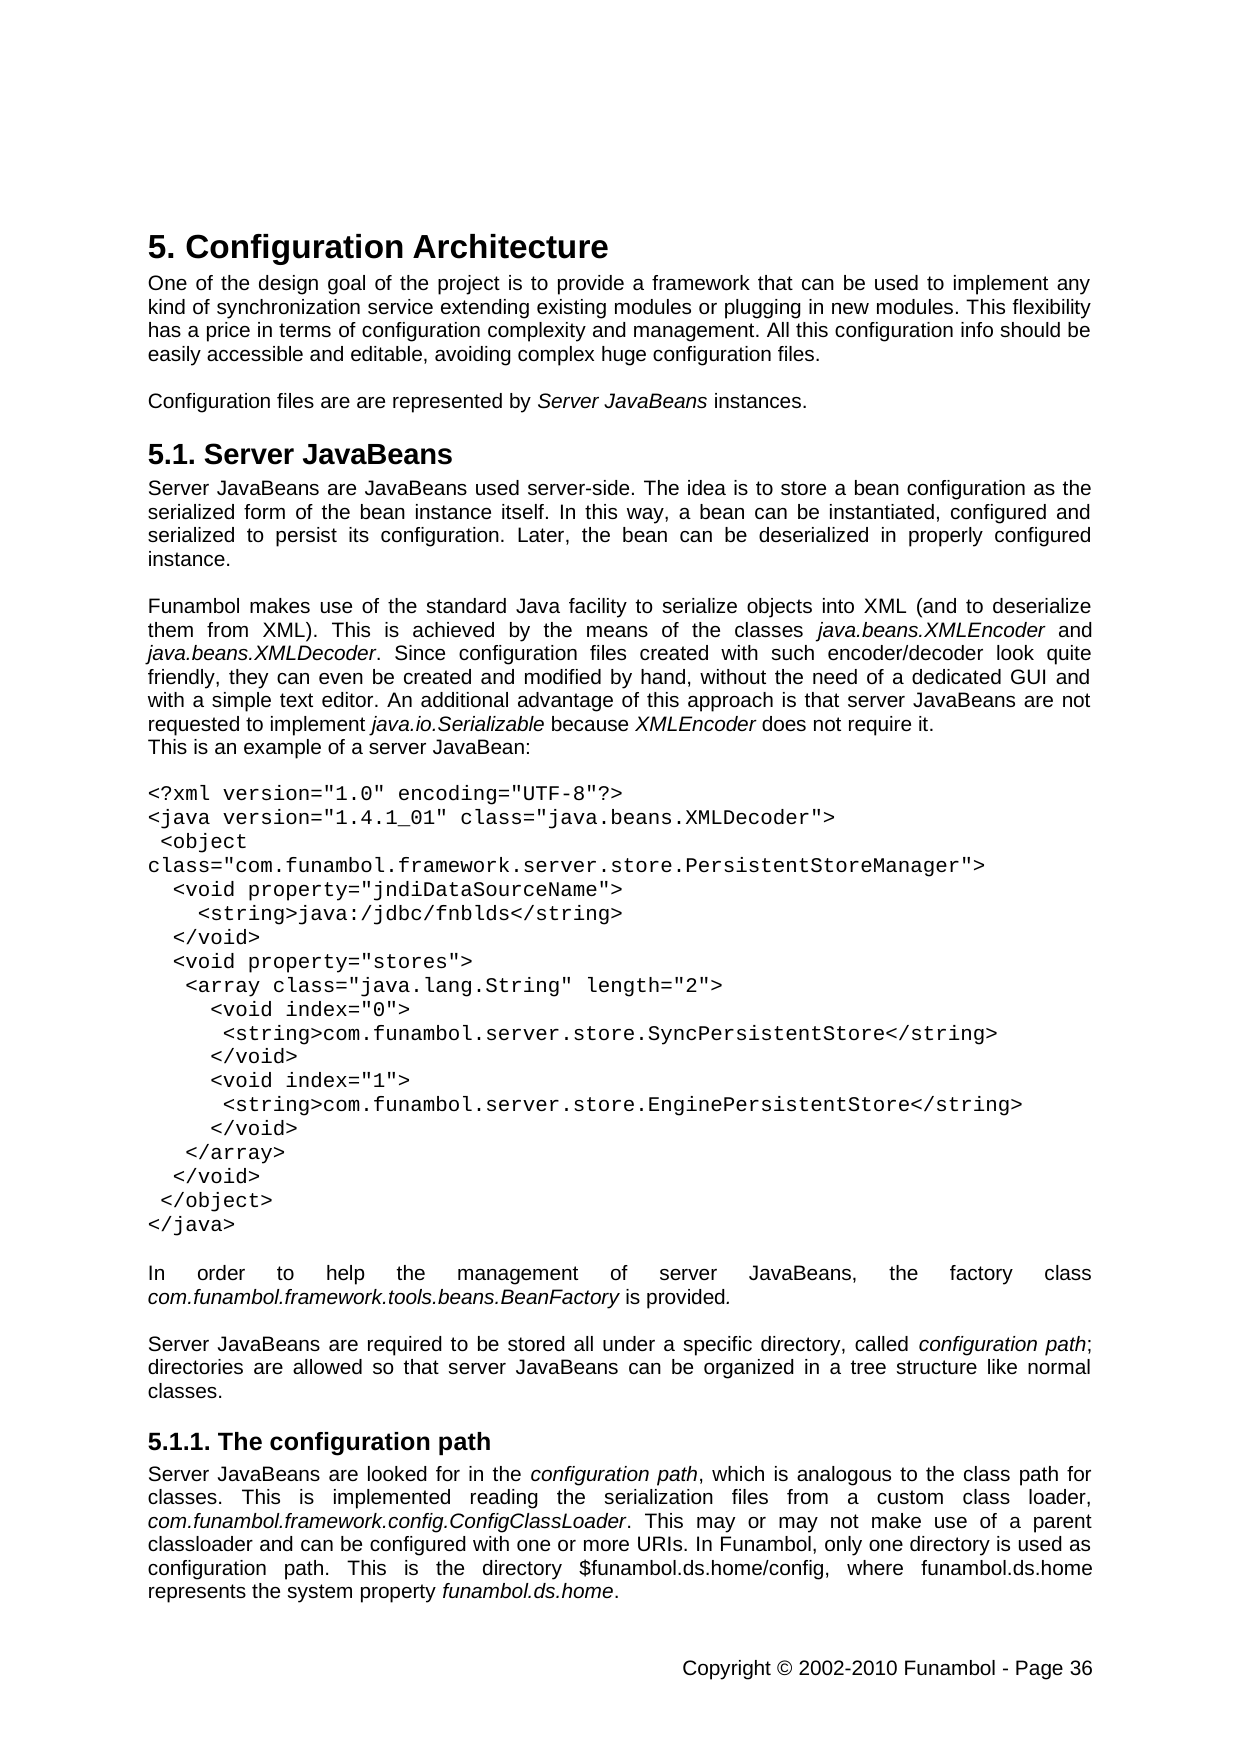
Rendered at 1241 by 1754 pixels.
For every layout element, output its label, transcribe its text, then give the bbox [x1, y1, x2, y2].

subtitle The configuration path [148, 1428, 1092, 1456]
text Funambol makes use of the standard Java facility to serialize objects into XML (and to deserialize them from XML). This is achieved by the means of the classes java.beans.XMLEncoder and java.beans.XMLDecoder. Since configuration files created with such encoder/decoder look quite friendly, they can even be created and modified by hand, without the need of a dedicated GUI and with a simple text editor. An additional advantage of this approach is that server JavaBeans are not requested to implement java.io.Serializable because XMLEncoder does not require it. [148, 594, 1092, 736]
text Server JavaBeans are looked for in the configuration path, which is analogous to the class path for classes. This is implemented reading the serialization files from a custom class loader, com.funambol.framework.config.ConfigClassLoader. This may or may not make use of a parent classloader and can be configured with one or more URIs. In Funambol, only one directory is used as configuration path. This is the directory $funambol.ds.home/config, where funambol.ds.home represents the system property funambol.ds.home. [148, 1462, 1092, 1603]
text <void index="0"> [148, 998, 1092, 1022]
text </array> [148, 1142, 1092, 1166]
subtitle Configuration Architecture [148, 228, 1092, 266]
text </object> [148, 1190, 1092, 1214]
text <void property="jndiDataSourceName"> [148, 879, 1092, 903]
text <?xml version="1.0" encoding="UTF-8"?> [148, 783, 1092, 807]
text <java version="1.4.1_01" class="java.beans.XMLDecoder"> [148, 807, 1092, 831]
text </java> [148, 1214, 1092, 1238]
text One of the design goal of the project is to provide a framework that can be used to implement any kind of synchronization service extending existing modules or plugging in new modules. This flexibility has a price in terms of configuration complexity and management. All this configuration info should be easily accessible and editable, avoiding complex huge configuration files. [148, 272, 1092, 366]
text <object class="com.funambol.framework.server.store.PersistentStoreManager"> [148, 831, 1092, 879]
subtitle Server JavaBeans [148, 438, 1092, 471]
text <array class="java.lang.String" length="2"> [148, 974, 1092, 998]
text </void> [148, 1166, 1092, 1190]
text </void> [148, 1118, 1092, 1142]
text <string>java:/jdbc/fnblds</string> [148, 903, 1092, 927]
text <void property="stores"> [148, 951, 1092, 974]
text In order to help the management of server JavaBeans, the factory class com.funambol.framework.tools.beans.BeanFactory is provided. [148, 1262, 1092, 1309]
text </void> [148, 927, 1092, 951]
text <string>com.funambol.server.store.SyncPersistentStore</string> [148, 1022, 1092, 1046]
text Configuration files are are represented by Server JavaBeans instances. [148, 389, 1092, 413]
text </void> [148, 1046, 1092, 1070]
text Server JavaBeans are JavaBeans used server-side. The idea is to store a bean configuration as the serialized form of the bean instance itself. In this way, a bean can be instantiated, configured and serialized to persist its configuration. Later, the bean can be deserialized in properly configured instance. [148, 477, 1092, 571]
text Server JavaBeans are required to be stored all under a specific directory, called configuration path; directories are allowed so that server JavaBeans can be organized in a tree structure like normal classes. [148, 1332, 1092, 1403]
text <string>com.funambol.server.store.EnginePersistentStore</string> [148, 1094, 1092, 1118]
text This is an example of a server JavaBean: [148, 736, 1092, 759]
text <void index="1"> [148, 1070, 1092, 1094]
